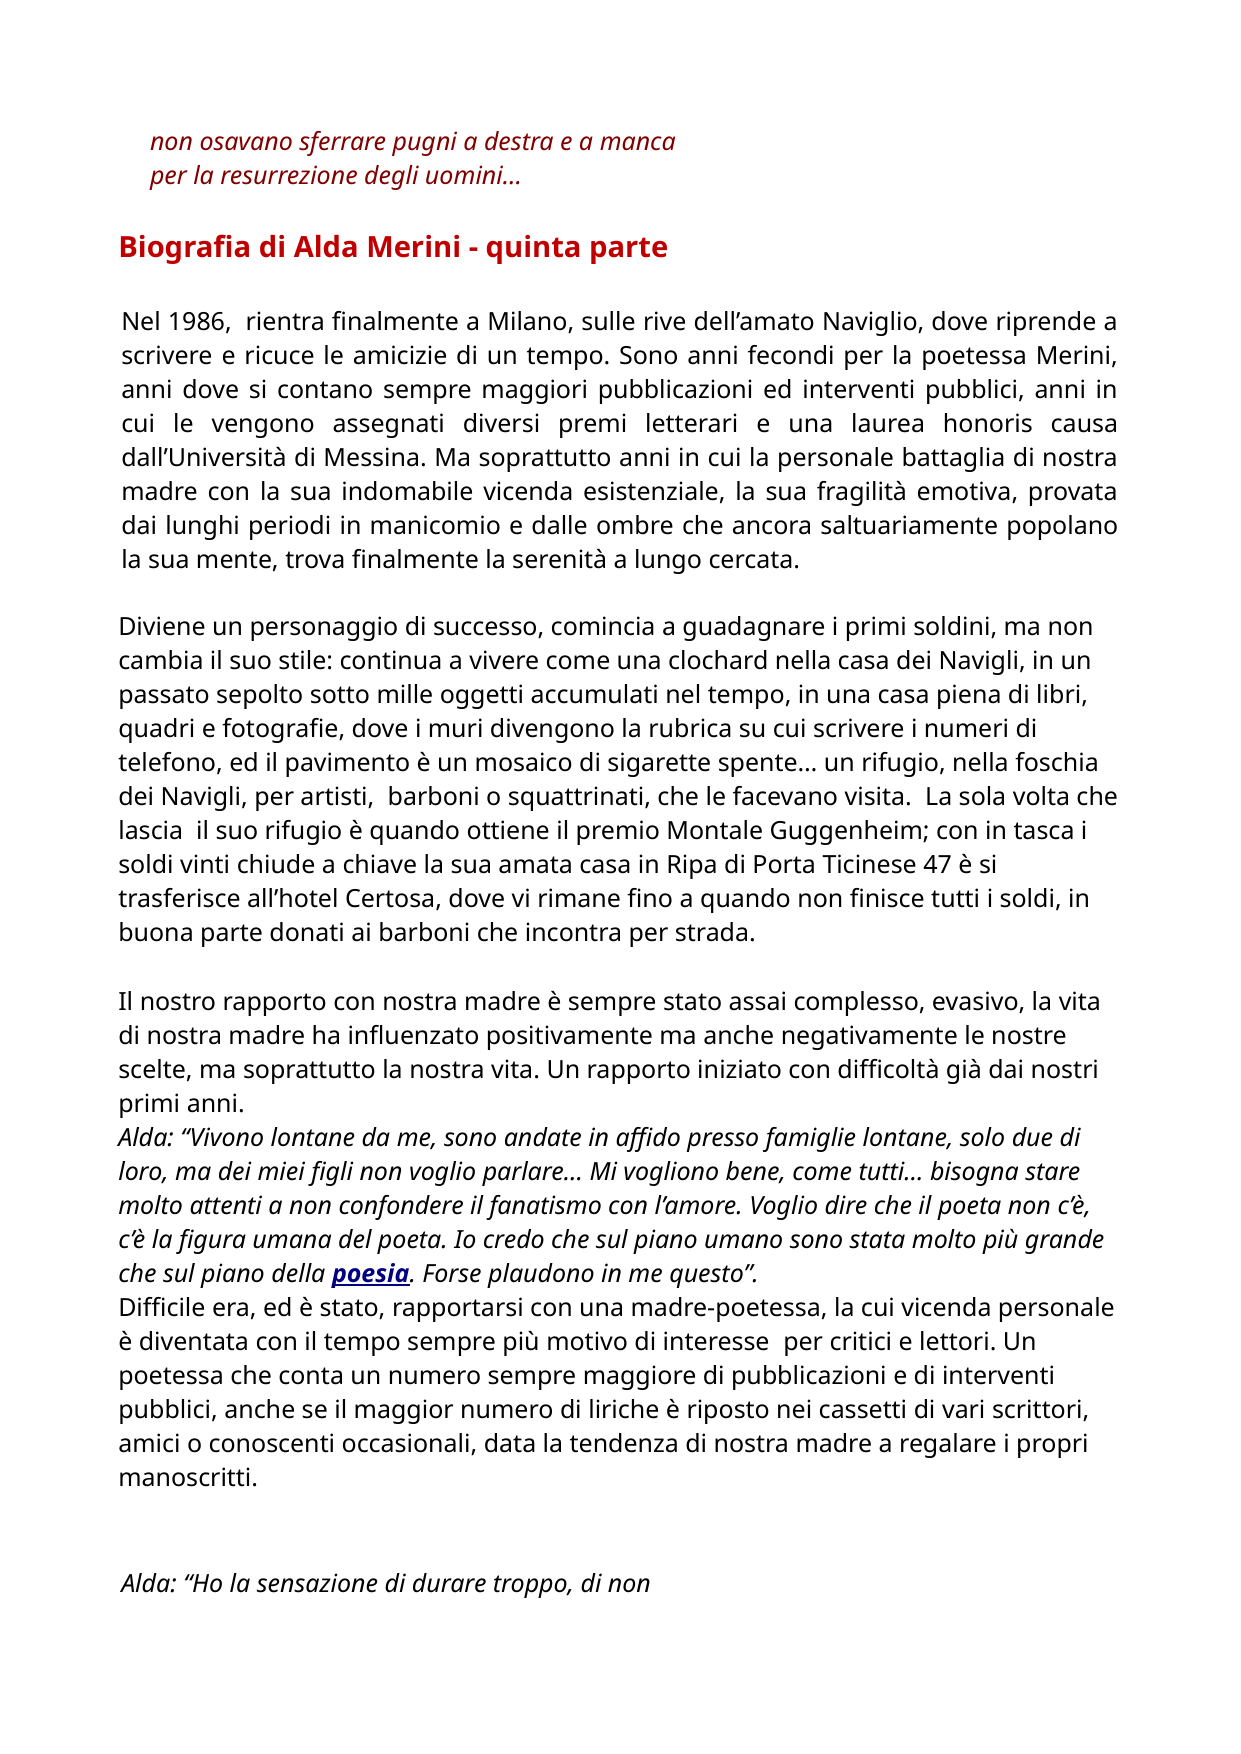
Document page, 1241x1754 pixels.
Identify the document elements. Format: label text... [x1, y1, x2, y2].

table_header Alda: “Ho la sensazione di durare troppo, di non [118, 1562, 711, 1602]
text Biografia di Alda Merini - quinta parte [118, 227, 1122, 266]
table_header [138, 121, 147, 195]
table_header Nel 1986, rientra finalmente a Milano, sulle rive dell’amato Naviglio, dove riprende a scrivere e ricuce le amicizie di un tempo. Sono anni fecondi per la poetessa Merini, anni dove si contano sempre maggiori pubblicazioni ed interventi pubblici, anni in cui le vengono assegnati diversi premi letterari e una laurea honoris causa dall’Università di Messina. Ma soprattutto anni in cui la personale battaglia di nostra madre con la sua indomabile vicenda esistenziale, la sua fragilità emotiva, provata dai lunghi periodi in manicomio e dalle ombre che ancora saltuariamente popolano la sua mente, trova finalmente la serenità a lungo cercata. [118, 301, 1122, 608]
text Il nostro rapporto con nostra madre è sempre stato assai complesso, evasivo, la vita di nostra madre ha influenzato positivamente ma anche negativamente le nostre scelte, ma soprattutto la nostra vita. Un rapporto iniziato con difficoltà già dai nostri primi anni. Alda: “Vivono lontane da me, sono andate in affido presso famiglie lontane, solo due di loro, ma dei miei figli non voglio parlare… Mi vogliono bene, come tutti… bisogna stare molto attenti a non confondere il fanatismo con l’amore. Voglio dire che il poeta non c’è, c’è la figura umana del poeta. Io credo che sul piano umano sono stata molto più grande che sul piano della poesia. Forse plaudono in me questo”. Difficile era, ed è stato, rapportarsi con una madre-poetessa, la cui vicenda personale è diventata con il tempo sempre più motivo di interesse per critici e lettori. Un poetessa che conta un numero sempre maggiore di pubblicazioni e di interventi pubblici, anche se il maggior numero di liriche è riposto nei cassetti di vari scrittori, amici o conoscenti occasionali, data la tendenza di nostra madre a regalare i propri manoscritti. [118, 983, 1122, 1494]
text Diviene un personaggio di successo, comincia a guadagnare i primi soldini, ma non cambia il suo stile: continua a vivere come una clochard nella casa dei Navigli, in un passato sepolto sotto mille oggetti accumulati nel tempo, in una casa piena di libri, quadri e fotografie, dove i muri divengono la rubrica su cui scrivere i numeri di telefono, ed il pavimento è un mosaico di sigarette spente… un rifugio, nella foschia dei Navigli, per artisti, barboni o squattrinati, che le facevano visita. La sola volta che lascia il suo rifugio è quando ottiene il premio Montale Guggenheim; con in tasca i soldi vinti chiude a chiave la sua amata casa in Ripa di Porta Ticinese 47 è si trasferisce all’hotel Certosa, dove vi rimane fino a quando non finisce tutti i soldi, in buona parte donati ai barboni che incontra per strada. [118, 608, 1122, 949]
table_header [125, 118, 1240, 198]
table_header [711, 1562, 1240, 1602]
table_header non osavano sferrare pugni a destra e a manca per la resurrezione degli uomini… [147, 121, 1240, 195]
